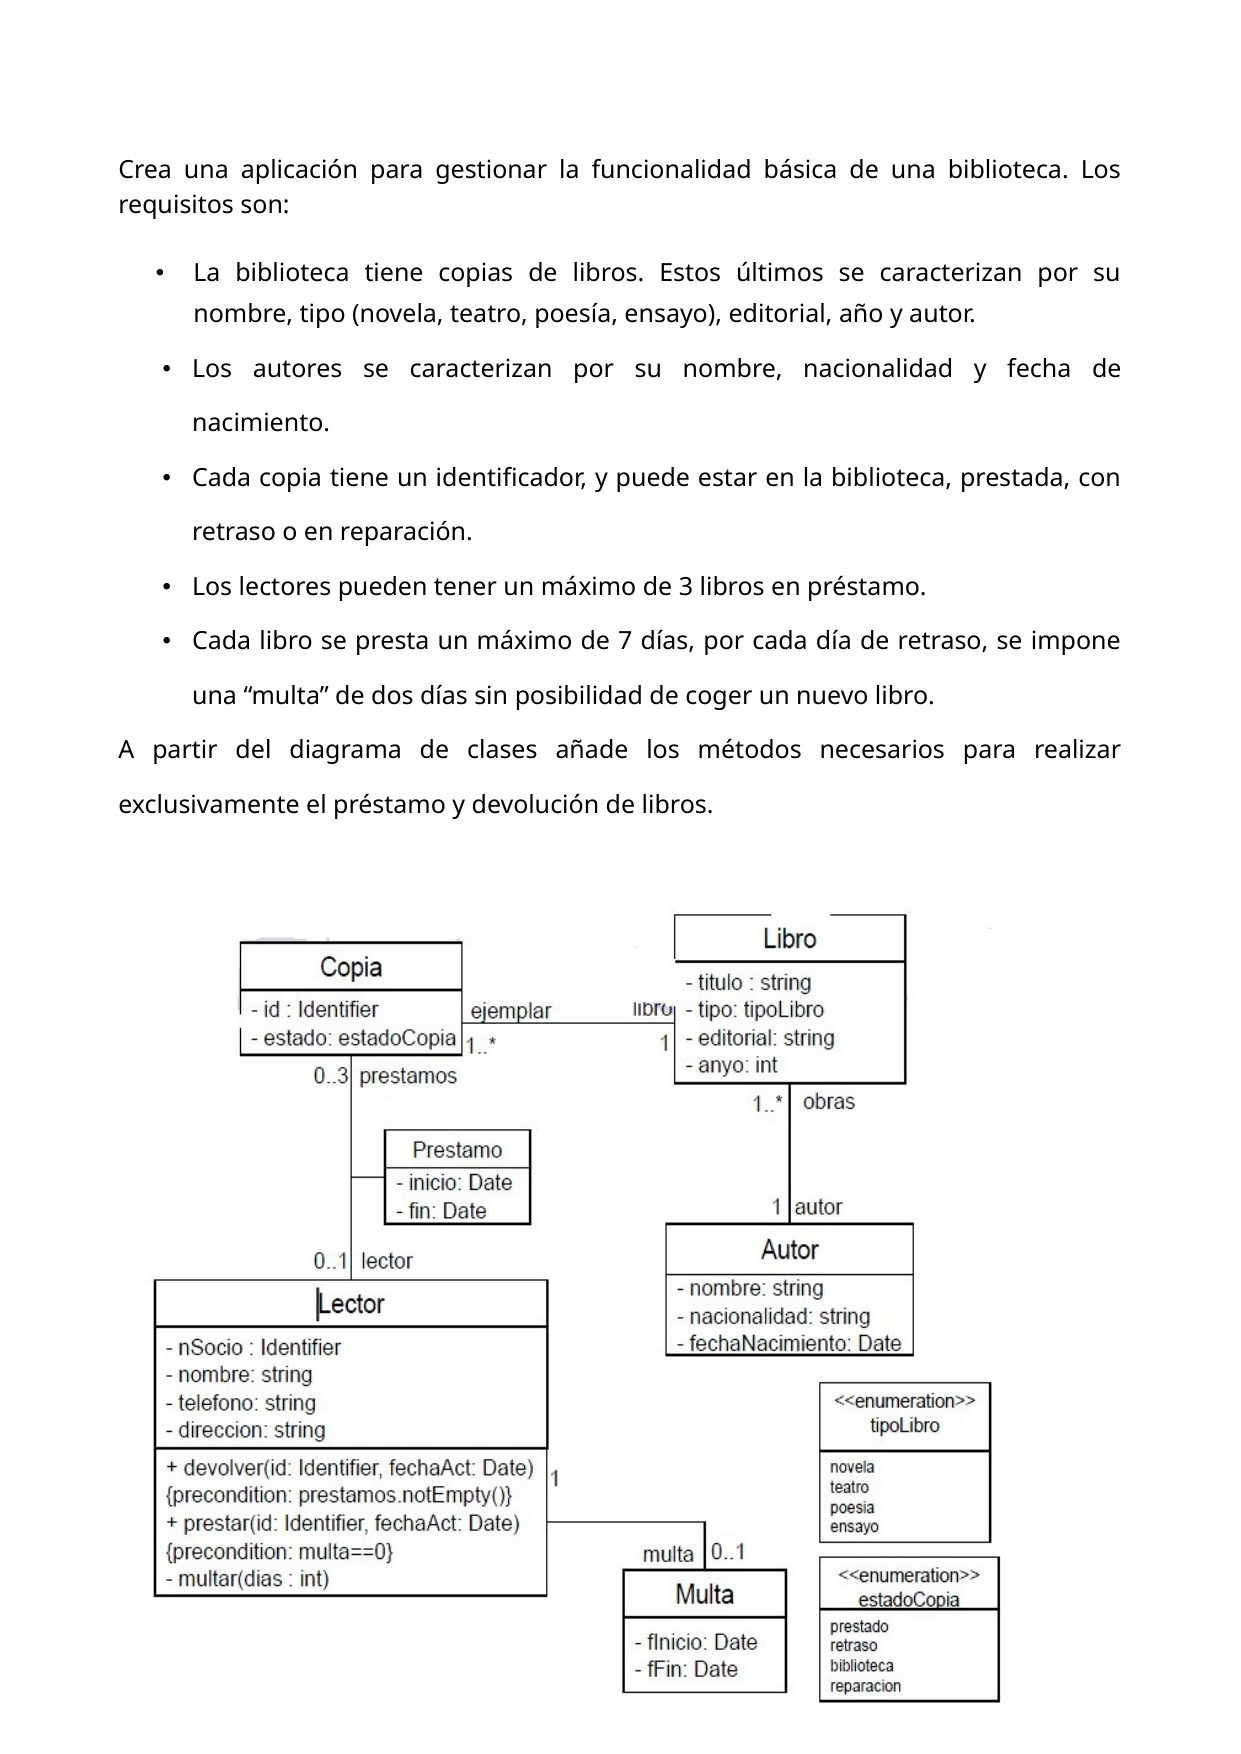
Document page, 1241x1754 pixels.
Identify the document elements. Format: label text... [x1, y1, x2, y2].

text Crea una aplicación para gestionar la funcionalidad básica de una biblioteca. Los requisitos son: [118, 152, 1122, 220]
list Cada copia tiene un identificador, y puede estar en la biblioteca, prestada, con retraso o en reparación. [162, 459, 1122, 548]
list Cada libro se presta un máximo de 7 días, por cada día de retraso, se impone una “multa” de dos días sin posibilidad de coger un nuevo libro. [162, 623, 1122, 712]
list Los autores se caracterizan por su nombre, nacionalidad y fecha de nacimiento. [162, 351, 1122, 439]
list Los lectores pueden tener un máximo de 3 libros en préstamo. [162, 568, 1122, 603]
list La biblioteca tiene copias de libros. Estos últimos se caracterizan por su nombre, tipo (novela, teatro, poesía, ensayo), editorial, año y autor. [156, 254, 1122, 329]
text A partir del diagrama de clases añade los métodos necesarios para realizar exclusivamente el préstamo y devolución de libros. [118, 732, 1122, 821]
